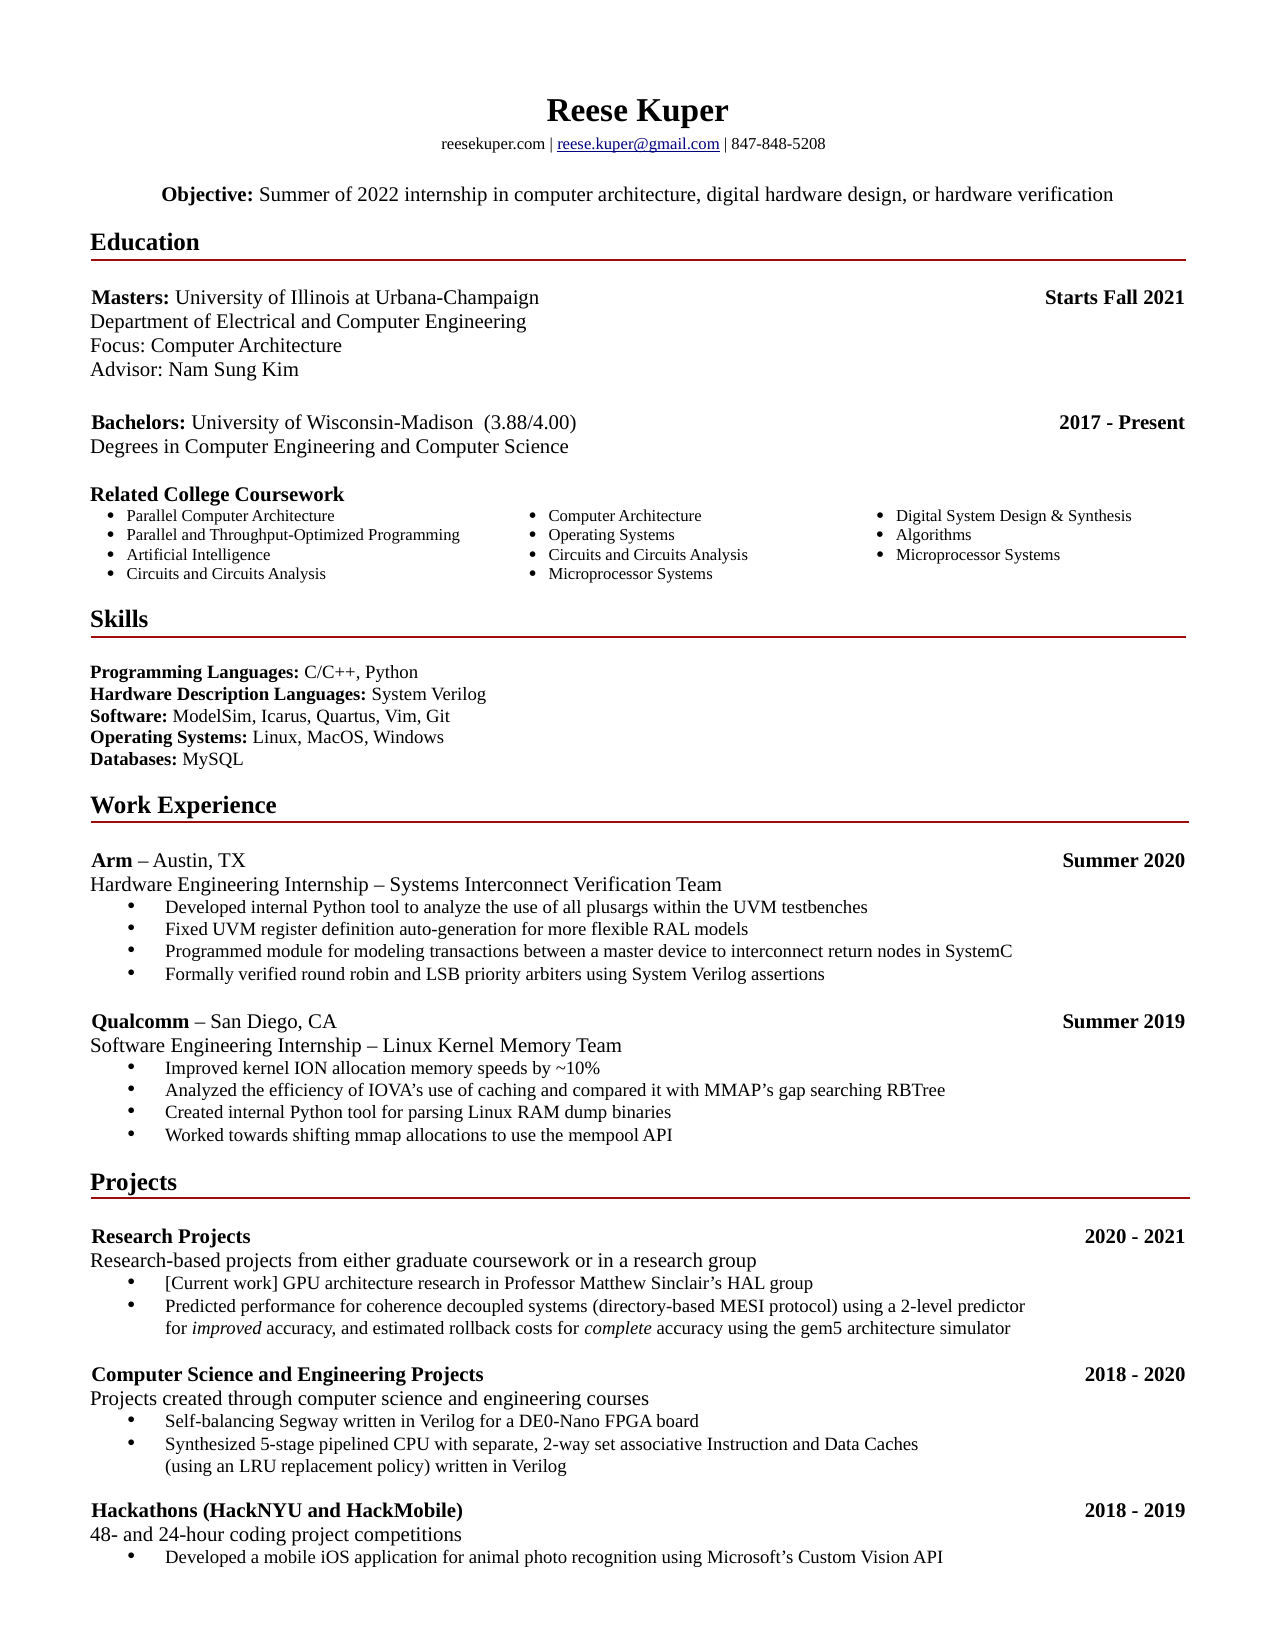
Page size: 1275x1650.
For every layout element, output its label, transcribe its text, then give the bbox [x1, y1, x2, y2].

list Created internal Python tool for parsing Linux RAM dump binaries [127, 1101, 1185, 1123]
list Developed internal Python tool to analyze the use of all plusargs within the UVM testbenches [127, 896, 1185, 918]
list for improved accuracy, and estimated rollback costs for complete accuracy using the gem5 architecture simulator [165, 1317, 1185, 1338]
text Work Experience [90, 790, 1185, 819]
table_header 2017 - Present [1018, 410, 1186, 434]
text Education [90, 227, 1185, 256]
text Skills [90, 604, 1185, 633]
text Focus: Computer Architecture [90, 333, 1185, 357]
table_cell Operating Systems [512, 525, 859, 544]
table_cell Microprocessor Systems [512, 564, 859, 583]
table_header Digital System Design & Synthesis [859, 506, 1185, 525]
text Software Engineering Internship – Linux Kernel Memory Team [90, 1033, 1185, 1057]
table_header Summer 2019 [1018, 1009, 1186, 1033]
table_header 2018 - 2020 [1018, 1362, 1186, 1386]
table_cell [859, 564, 1185, 583]
text 48- and 24-hour coding project competitions [90, 1522, 1185, 1546]
text Objective: Summer of 2022 internship in computer architecture, digital hardware design, or hardware verification [90, 182, 1185, 206]
table_header Starts Fall 2021 [1018, 285, 1186, 309]
text Databases: MySQL [90, 748, 1185, 769]
list Fixed UVM register definition auto-generation for more flexible RAL models [127, 918, 1185, 940]
list Developed a mobile iOS application for animal photo recognition using Microsoft’s Custom Vision API [127, 1546, 1185, 1568]
list Self-balancing Segway written in Verilog for a DE0-Nano FPGA board [127, 1410, 1185, 1433]
text Related College Coursework [90, 482, 1185, 506]
table_header 2018 - 2019 [1018, 1498, 1186, 1522]
text Advisor: Nam Sung Kim [90, 357, 1185, 381]
table_cell Microprocessor Systems [859, 544, 1185, 564]
list Predicted performance for coherence decoupled systems (directory-based MESI protocol) using a 2-level predictor [127, 1294, 1185, 1317]
list [Current work] GPU architecture research in Professor Matthew Sinclair’s HAL group [127, 1272, 1185, 1294]
table_header Parallel Computer Architecture [90, 506, 512, 525]
list Improved kernel ION allocation memory speeds by ~10% [127, 1057, 1185, 1079]
list Analyzed the efficiency of IOVA’s use of caching and compared it with MMAP’s gap searching RBTree [127, 1079, 1185, 1101]
table_header Summer 2020 [1018, 848, 1186, 872]
list (using an LRU replacement policy) written in Verilog [165, 1455, 1185, 1476]
table_header Qualcomm – San Diego, CA [90, 1009, 1018, 1033]
table_cell Circuits and Circuits Analysis [512, 544, 859, 564]
text Software: ModelSim, Icarus, Quartus, Vim, Git [90, 704, 1185, 726]
text Research-based projects from either graduate coursework or in a research group [90, 1248, 1185, 1272]
text Hardware Engineering Internship – Systems Interconnect Verification Team [90, 872, 1185, 896]
table_header Bachelors: University of Wisconsin-Madison (3.88/4.00) [90, 410, 1018, 434]
text Hardware Description Languages: System Verilog [90, 683, 1185, 704]
table_header Hackathons (HackNYU and HackMobile) [90, 1498, 1018, 1522]
text Operating Systems: Linux, MacOS, Windows [90, 726, 1185, 748]
table_header Computer Science and Engineering Projects [90, 1362, 1018, 1386]
list Synthesized 5-stage pipelined CPU with separate, 2-way set associative Instruction and Data Caches [127, 1433, 1185, 1455]
table_cell Artificial Intelligence [90, 544, 512, 564]
text Projects created through computer science and engineering courses [90, 1386, 1185, 1410]
text Degrees in Computer Engineering and Computer Science [90, 434, 1185, 458]
list Formally verified round robin and LSB priority arbiters using System Verilog assertions [127, 962, 1185, 985]
table_header Arm – Austin, TX [90, 848, 1018, 872]
text Department of Electrical and Computer Engineering [90, 309, 1185, 333]
table_header Computer Architecture [512, 506, 859, 525]
list Worked towards shifting mmap allocations to use the mempool API [127, 1123, 1185, 1146]
table_cell Algorithms [859, 525, 1185, 544]
text Programming Languages: C/C++, Python [90, 661, 1185, 683]
text Projects [90, 1167, 1185, 1195]
list Programmed module for modeling transactions between a master device to interconnect return nodes in SystemC [127, 940, 1185, 962]
table_header 2020 - 2021 [1018, 1224, 1186, 1248]
table_header Research Projects [90, 1224, 1018, 1248]
table_header Masters: University of Illinois at Urbana-Champaign [90, 285, 1018, 309]
table_cell Parallel and Throughput-Optimized Programming [90, 525, 512, 544]
table_cell Circuits and Circuits Analysis [90, 564, 512, 583]
